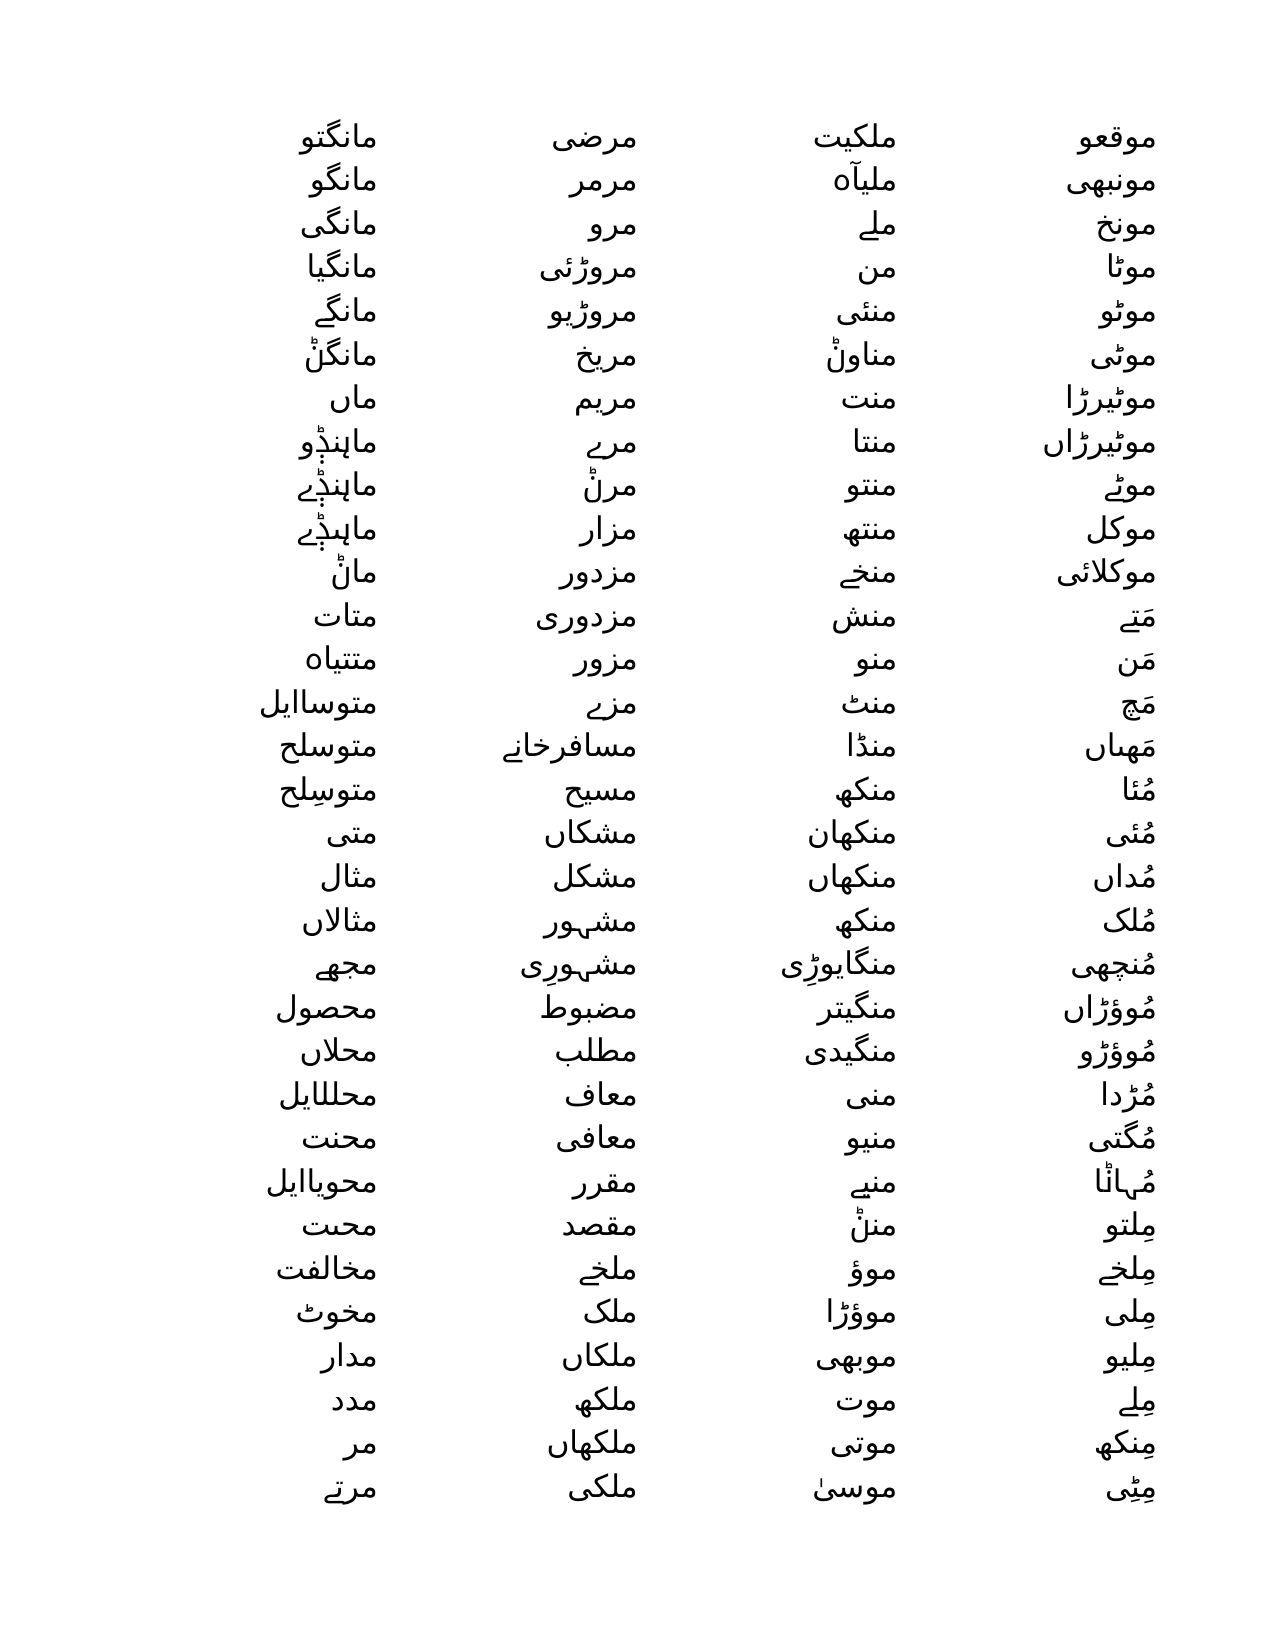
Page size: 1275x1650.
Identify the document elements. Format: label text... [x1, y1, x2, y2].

text مانگے [118, 292, 378, 329]
text ملکھ [378, 1381, 637, 1417]
text محصول [118, 989, 378, 1025]
text مقصد [378, 1207, 637, 1243]
text مجھے [118, 945, 378, 982]
text موٹی [897, 336, 1157, 372]
text مر [118, 1424, 378, 1461]
text مروڑئی [378, 249, 637, 285]
text مثال [118, 858, 378, 895]
text معافی [378, 1119, 637, 1156]
text مُئی [897, 815, 1157, 851]
text متوسلح [118, 728, 378, 764]
text مشہور [378, 902, 637, 938]
text ملکھاں [378, 1424, 637, 1461]
text منگایوڑِی [637, 945, 897, 982]
text متتیاہ [118, 641, 378, 677]
text موٹے [897, 466, 1157, 503]
text منیو [637, 1119, 897, 1156]
text منٹ [637, 684, 897, 721]
text مَتے [897, 597, 1157, 633]
text مرو [378, 205, 637, 242]
text مِٹِی [897, 1468, 1157, 1504]
text مرݨ [378, 466, 637, 503]
text ملخے [378, 1250, 637, 1287]
text مناوݨ [637, 336, 897, 372]
text مضبوط [378, 989, 637, 1025]
text ملکی [378, 1468, 637, 1504]
text منیے [637, 1163, 897, 1199]
text موسیٰ [637, 1468, 897, 1504]
text موٹیرڑا [897, 379, 1157, 416]
text مزے [378, 684, 637, 721]
text مُوؤڑاں [897, 989, 1157, 1025]
text مُئا [897, 771, 1157, 808]
text موٹیرڑاں [897, 423, 1157, 459]
text مدد [118, 1381, 378, 1417]
text مزار [378, 510, 637, 546]
text موتی [637, 1424, 897, 1461]
text ماہنݙو [118, 423, 378, 459]
text منو [637, 641, 897, 677]
text ملے [637, 205, 897, 242]
text منکھ‎ [637, 902, 897, 938]
text مانگیا [118, 249, 378, 285]
text محویا﻿ایل [118, 1163, 378, 1199]
text منتو [637, 466, 897, 503]
text ماہنݙے [118, 466, 378, 503]
text منگیدی [637, 1032, 897, 1069]
text مُداں [897, 858, 1157, 895]
text مسیح [378, 771, 637, 808]
text موکلائی [897, 553, 1157, 590]
text مانگو [118, 162, 378, 198]
text مرے [378, 423, 637, 459]
text مشہورِی [378, 945, 637, 982]
text مَن [897, 641, 1157, 677]
text ملکیت [637, 118, 897, 154]
text منت [637, 379, 897, 416]
text ماݨ [118, 553, 378, 590]
text موٹو [897, 292, 1157, 329]
text مِنکھ [897, 1424, 1157, 1461]
text مخالفت [118, 1250, 378, 1287]
text مُوؤڑو [897, 1032, 1157, 1069]
text مخوٹ [118, 1294, 378, 1330]
text منتھ [637, 510, 897, 546]
text موٹا [897, 249, 1157, 285]
text موؤڑا [637, 1294, 897, 1330]
text مانگی [118, 205, 378, 242]
text مطلب [378, 1032, 637, 1069]
text محنت [118, 1119, 378, 1156]
text مُگتی [897, 1119, 1157, 1156]
text مرتے [118, 1468, 378, 1504]
text من [637, 249, 897, 285]
text مُلک [897, 902, 1157, 938]
text ملک [378, 1294, 637, 1330]
text موقعو [897, 118, 1157, 154]
text مانگݨ [118, 336, 378, 372]
text منی [637, 1076, 897, 1112]
text مونخ [897, 205, 1157, 242]
text ماہںݙے [118, 510, 378, 546]
text محلل﻿ایل [118, 1076, 378, 1112]
text محلاں [118, 1032, 378, 1069]
text منکھاں [637, 858, 897, 895]
text مِلیو [897, 1337, 1157, 1374]
text مرضی [378, 118, 637, 154]
text مریخ [378, 336, 637, 372]
text مریم [378, 379, 637, 416]
text مزدور [378, 553, 637, 590]
text منش [637, 597, 897, 633]
text مثالاں [118, 902, 378, 938]
text منکھ [637, 771, 897, 808]
text منگیتر [637, 989, 897, 1025]
text موؤ [637, 1250, 897, 1287]
text منئی [637, 292, 897, 329]
text مقرر [378, 1163, 637, 1199]
text مِلخے [897, 1250, 1157, 1287]
text متات [118, 597, 378, 633]
text مشکل [378, 858, 637, 895]
text منتا [637, 423, 897, 459]
text موبھی [637, 1337, 897, 1374]
text مشکاں [378, 815, 637, 851]
text منݨ [637, 1207, 897, 1243]
text مرمر [378, 162, 637, 198]
text مِلے [897, 1381, 1157, 1417]
text متوسا﻿ایل [118, 684, 378, 721]
text مونبھی [897, 162, 1157, 198]
text موت [637, 1381, 897, 1417]
text مزور [378, 641, 637, 677]
text مِلتو [897, 1207, 1157, 1243]
text متی [118, 815, 378, 851]
text مُنچھی [897, 945, 1157, 982]
text منکھان [637, 815, 897, 851]
text مسافرخانے [378, 728, 637, 764]
text ماں [118, 379, 378, 416]
text ملکاں [378, 1337, 637, 1374]
text منخے [637, 553, 897, 590]
text مروڑیو [378, 292, 637, 329]
text مانگتو [118, 118, 378, 154]
text موکل [897, 510, 1157, 546]
text ملیآہ [637, 162, 897, 198]
text محںت [118, 1207, 378, 1243]
text مَچ [897, 684, 1157, 721]
text مدار [118, 1337, 378, 1374]
text مِلی [897, 1294, 1157, 1330]
text معاف [378, 1076, 637, 1112]
text منڈا [637, 728, 897, 764]
text مُہاݨا [897, 1163, 1157, 1199]
text مُڑدا [897, 1076, 1157, 1112]
text مَھںاں [897, 728, 1157, 764]
text مزدوری [378, 597, 637, 633]
text متوسِلح [118, 771, 378, 808]
